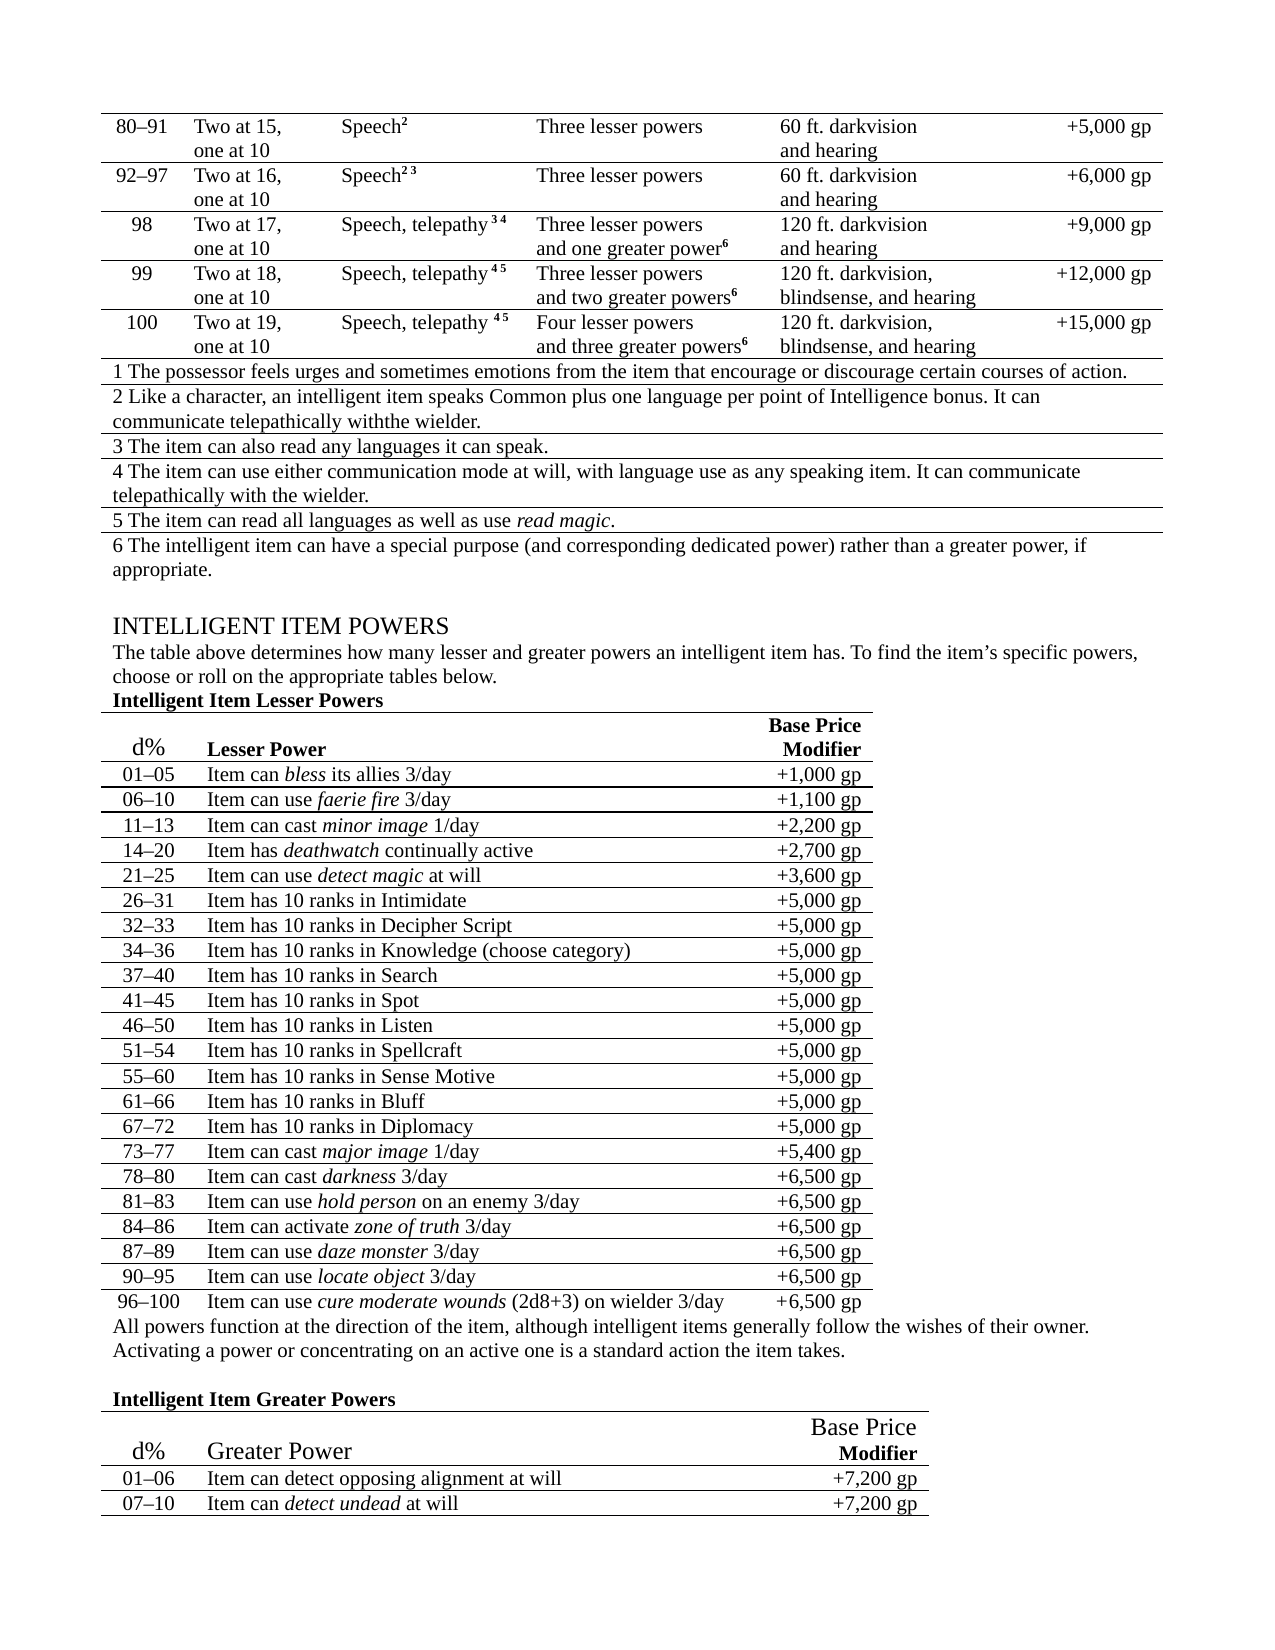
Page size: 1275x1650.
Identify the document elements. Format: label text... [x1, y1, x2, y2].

table_cell 60 ft. darkvision and hearing [769, 114, 1031, 162]
table_cell Item has 10 ranks in Listen [196, 1013, 746, 1037]
table_cell Three lesser powers and one greater power6 [525, 212, 769, 260]
table_cell 14–20 [101, 838, 196, 862]
table_cell +5,000 gp [746, 913, 872, 937]
table_cell +6,500 gp [746, 1214, 872, 1238]
table_cell Base Price Modifier [799, 1412, 928, 1465]
table_cell 96–100 [101, 1290, 196, 1313]
table_cell Item can cast minor image 1/day [196, 813, 746, 837]
table_header Intelligent Item Lesser Powers [101, 688, 872, 712]
table_cell 11–13 [101, 813, 196, 837]
table_cell Item can use cure moderate wounds (2d8+3) on wielder 3/day [196, 1290, 746, 1313]
table_cell Item has deathwatch continually active [196, 838, 746, 862]
table_header Intelligent Item Greater Powers [101, 1387, 928, 1411]
table_cell +5,000 gp [746, 963, 872, 987]
table_cell Two at 18, one at 10 [182, 261, 330, 309]
table_cell Two at 17, one at 10 [182, 212, 330, 260]
table_cell +5,000 gp [746, 988, 872, 1012]
text INTELLIGENT ITEM POWERS [112, 611, 1162, 640]
table_cell Speech, telepathy 4 5 [330, 261, 525, 309]
table_cell Two at 15, one at 10 [182, 114, 330, 162]
table_cell Four lesser powers and three greater powers6 [525, 310, 769, 358]
table_cell 92–97 [101, 163, 182, 211]
table_cell +1,100 gp [746, 788, 872, 811]
table_cell 81–83 [101, 1189, 196, 1213]
table_cell Item has 10 ranks in Diplomacy [196, 1114, 746, 1138]
text The table above determines how many lesser and greater powers an intelligent item has. To find the item’s specific powers, choose or roll on the appropriate tables below. [112, 640, 1162, 688]
table_cell Item has 10 ranks in Decipher Script [196, 913, 746, 937]
table_cell 67–72 [101, 1114, 196, 1138]
table_cell 1 The possessor feels urges and sometimes emotions from the item that encourage or discourage certain courses of action. [101, 359, 1162, 383]
table_cell 6 The intelligent item can have a special purpose (and corresponding dedicated power) rather than a greater power, if appropriate. [101, 533, 1162, 581]
table_cell +12,000 gp [1031, 261, 1162, 309]
table_cell Item has 10 ranks in Intimidate [196, 888, 746, 912]
table_cell 120 ft. darkvision and hearing [769, 212, 1031, 260]
table_cell 5 The item can read all languages as well as use read magic. [101, 508, 1162, 532]
table_cell +2,200 gp [746, 813, 872, 837]
table_cell Item can use locate object 3/day [196, 1264, 746, 1288]
table_cell +7,200 gp [799, 1491, 928, 1515]
table_cell Item can use hold person on an enemy 3/day [196, 1189, 746, 1213]
table_cell Speech2 3 [330, 163, 525, 211]
table_cell Item can use daze monster 3/day [196, 1239, 746, 1263]
table_cell 98 [101, 212, 182, 260]
table_cell Item has 10 ranks in Spot [196, 988, 746, 1012]
table_cell +5,000 gp [1031, 114, 1162, 162]
table_cell Item can use faerie fire 3/day [196, 788, 746, 811]
table_cell +6,500 gp [746, 1290, 872, 1313]
table_cell +3,600 gp [746, 863, 872, 887]
table_cell +6,500 gp [746, 1164, 872, 1188]
table_cell Speech2 [330, 114, 525, 162]
table_cell 51–54 [101, 1039, 196, 1062]
table_cell +5,000 gp [746, 888, 872, 912]
table_cell Item can detect opposing alignment at will [196, 1466, 799, 1490]
table_cell 90–95 [101, 1264, 196, 1288]
table_cell 120 ft. darkvision, blindsense, and hearing [769, 261, 1031, 309]
table_cell +5,400 gp [746, 1139, 872, 1163]
table_cell +6,500 gp [746, 1239, 872, 1263]
table_cell Item has 10 ranks in Knowledge (choose category) [196, 938, 746, 962]
table_cell 3 The item can also read any languages it can speak. [101, 434, 1162, 458]
text All powers function at the direction of the item, although intelligent items generally follow the wishes of their owner. Activating a power or concentrating on an active one is a standard action the item takes. [112, 1313, 1162, 1362]
table_cell 61–66 [101, 1089, 196, 1113]
table_cell Item has 10 ranks in Bluff [196, 1089, 746, 1113]
table_cell 07–10 [101, 1491, 196, 1515]
table_cell Item can bless its allies 3/day [196, 762, 746, 786]
table_cell +7,200 gp [799, 1466, 928, 1490]
table_cell Three lesser powers and two greater powers6 [525, 261, 769, 309]
table_cell +6,500 gp [746, 1189, 872, 1213]
table_cell +5,000 gp [746, 938, 872, 962]
table_cell Three lesser powers [525, 114, 769, 162]
table_cell 34–36 [101, 938, 196, 962]
table_cell Item can cast darkness 3/day [196, 1164, 746, 1188]
table_cell 01–06 [101, 1466, 196, 1490]
table_cell 26–31 [101, 888, 196, 912]
table_cell 87–89 [101, 1239, 196, 1263]
table_cell +5,000 gp [746, 1013, 872, 1037]
table_cell 01–05 [101, 762, 196, 786]
table_cell 60 ft. darkvision and hearing [769, 163, 1031, 211]
table_cell +6,500 gp [746, 1264, 872, 1288]
table_cell Item has 10 ranks in Search [196, 963, 746, 987]
table_cell Lesser Power [196, 713, 746, 761]
table_cell 46–50 [101, 1013, 196, 1037]
table_cell Speech, telepathy 4 5 [330, 310, 525, 358]
table_cell 21–25 [101, 863, 196, 887]
table_cell Item can cast major image 1/day [196, 1139, 746, 1163]
table_cell 100 [101, 310, 182, 358]
table_cell Two at 16, one at 10 [182, 163, 330, 211]
table_cell d% [101, 713, 196, 761]
table_cell d% [101, 1412, 196, 1465]
table_cell 84–86 [101, 1214, 196, 1238]
table_cell +9,000 gp [1031, 212, 1162, 260]
table_cell 41–45 [101, 988, 196, 1012]
table_cell Item has 10 ranks in Spellcraft [196, 1039, 746, 1062]
table_cell +5,000 gp [746, 1089, 872, 1113]
table_cell 80–91 [101, 114, 182, 162]
table_cell +1,000 gp [746, 762, 872, 786]
table_cell 120 ft. darkvision, blindsense, and hearing [769, 310, 1031, 358]
table_cell 99 [101, 261, 182, 309]
table_cell Base Price Modifier [746, 713, 872, 761]
table_cell Two at 19, one at 10 [182, 310, 330, 358]
table_cell 78–80 [101, 1164, 196, 1188]
table_cell +15,000 gp [1031, 310, 1162, 358]
table_cell 37–40 [101, 963, 196, 987]
table_cell 73–77 [101, 1139, 196, 1163]
table_cell Item has 10 ranks in Sense Motive [196, 1064, 746, 1088]
table_cell Greater Power [196, 1412, 799, 1465]
table_cell Item can detect undead at will [196, 1491, 799, 1515]
table_cell Item can activate zone of truth 3/day [196, 1214, 746, 1238]
table_cell 2 Like a character, an intelligent item speaks Common plus one language per point of Intelligence bonus. It can communicate telepathically withthe wielder. [101, 385, 1162, 433]
table_cell +5,000 gp [746, 1039, 872, 1062]
table_cell Three lesser powers [525, 163, 769, 211]
table_cell 32–33 [101, 913, 196, 937]
table_cell Speech, telepathy 3 4 [330, 212, 525, 260]
table_cell +2,700 gp [746, 838, 872, 862]
table_cell +5,000 gp [746, 1114, 872, 1138]
table_cell +6,000 gp [1031, 163, 1162, 211]
table_cell 06–10 [101, 788, 196, 811]
table_cell +5,000 gp [746, 1064, 872, 1088]
table_cell 4 The item can use either communication mode at will, with language use as any speaking item. It can communicate telepathically with the wielder. [101, 459, 1162, 507]
table_cell 55–60 [101, 1064, 196, 1088]
table_cell Item can use detect magic at will [196, 863, 746, 887]
